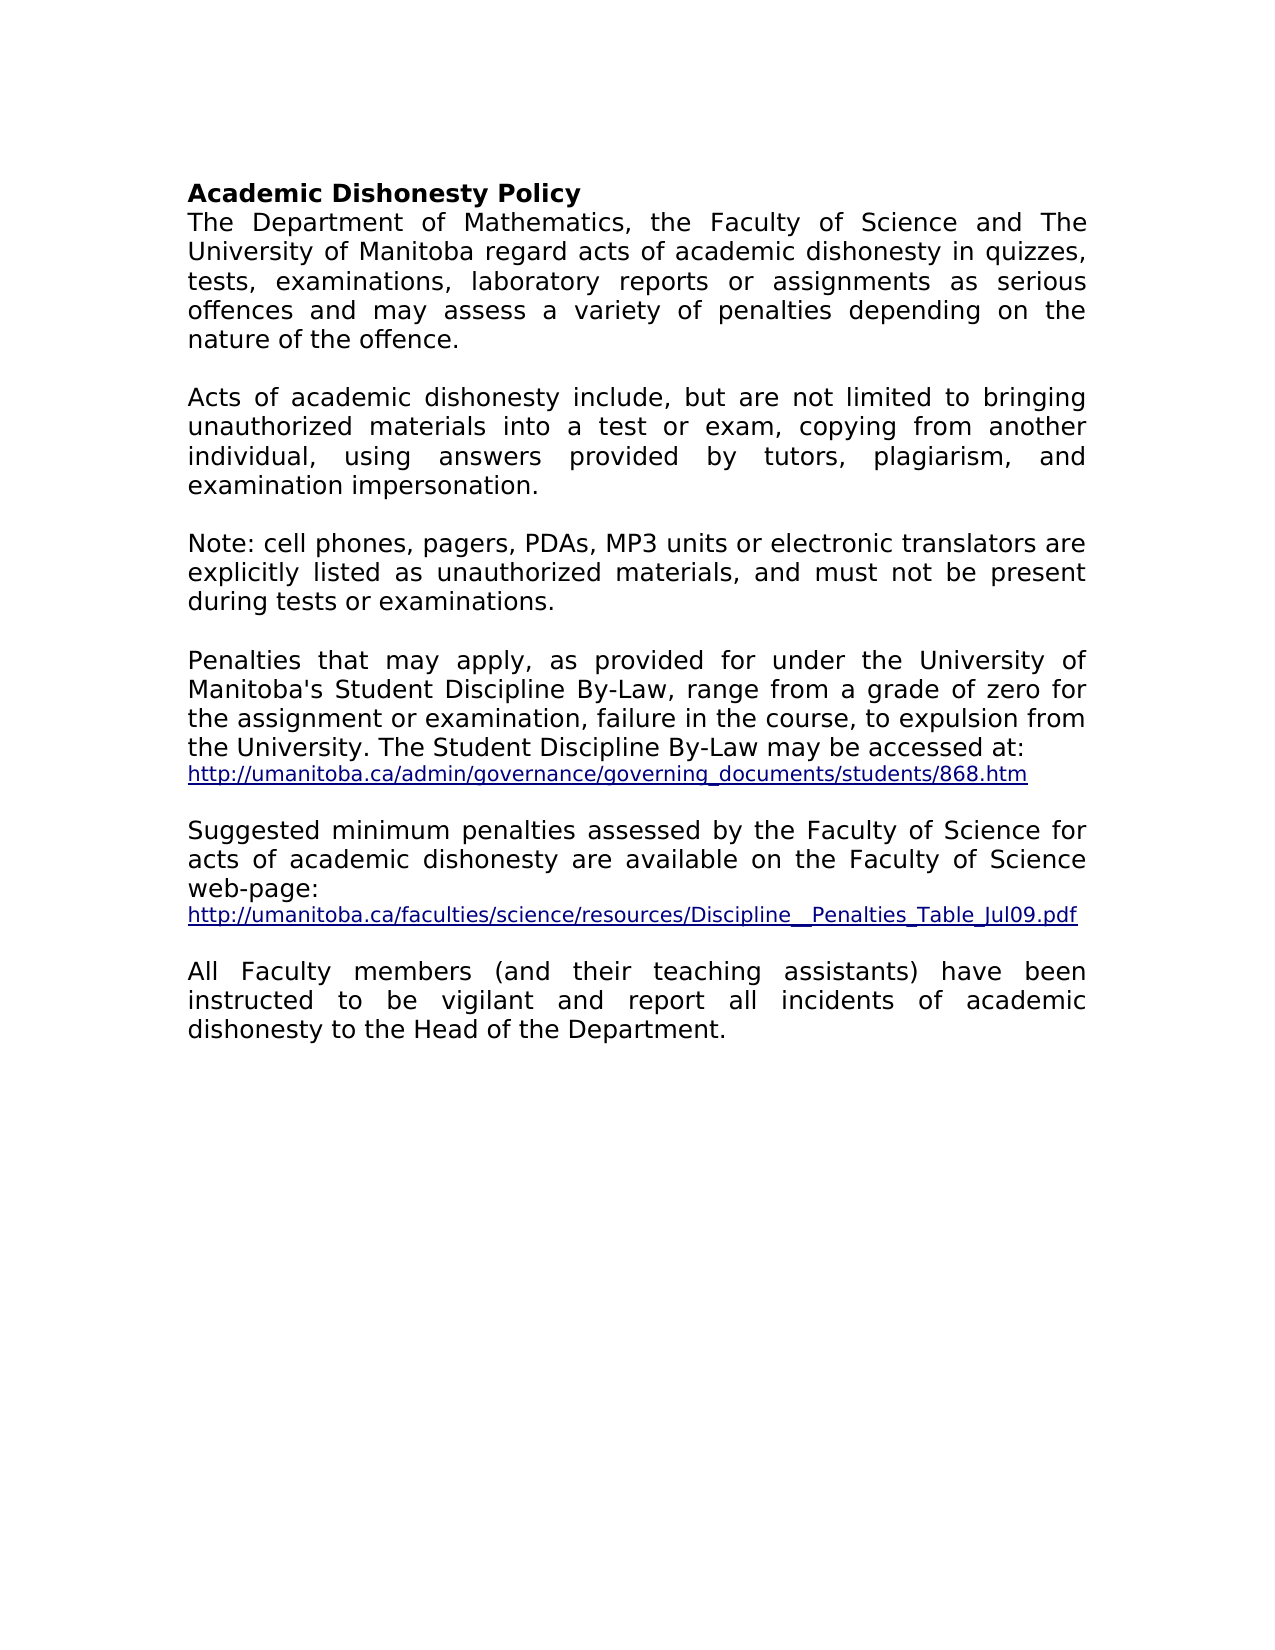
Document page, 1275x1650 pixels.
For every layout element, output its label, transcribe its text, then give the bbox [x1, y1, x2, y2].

text Note: cell phones, pagers, PDAs, MP3 units or electronic translators are explicitly listed as unauthorized materials, and must not be present during tests or examinations. [187, 529, 1087, 617]
text http://umanitoba.ca/admin/governance/governing_documents/students/868.htm [187, 762, 1087, 787]
text Acts of academic dishonesty include, but are not limited to bringing unauthorized materials into a test or exam, copying from another individual, using answers provided by tutors, plagiarism, and examination impersonation. [187, 383, 1087, 500]
text Suggested minimum penalties assessed by the Faculty of Science for acts of academic dishonesty are available on the Faculty of Science web‐page: [187, 816, 1087, 903]
text http://umanitoba.ca/faculties/science/resources/Discipline__Penalties_Table_Jul09.pdf [187, 903, 1087, 928]
list Academic Dishonesty Policy [187, 179, 1087, 208]
text All Faculty members (and their teaching assistants) have been instructed to be vigilant and report all incidents of academic dishonesty to the Head of the Department. [187, 957, 1087, 1044]
text The Department of Mathematics, the Faculty of Science and The University of Manitoba regard acts of academic dishonesty in quizzes, tests, examinations, laboratory reports or assignments as serious offences and may assess a variety of penalties depending on the nature of the offence. [187, 208, 1087, 354]
text Penalties that may apply, as provided for under the University of Manitoba's Student Discipline By‐Law, range from a grade of zero for the assignment or examination, failure in the course, to expulsion from the University. The Student Discipline By‐Law may be accessed at: [187, 646, 1087, 762]
